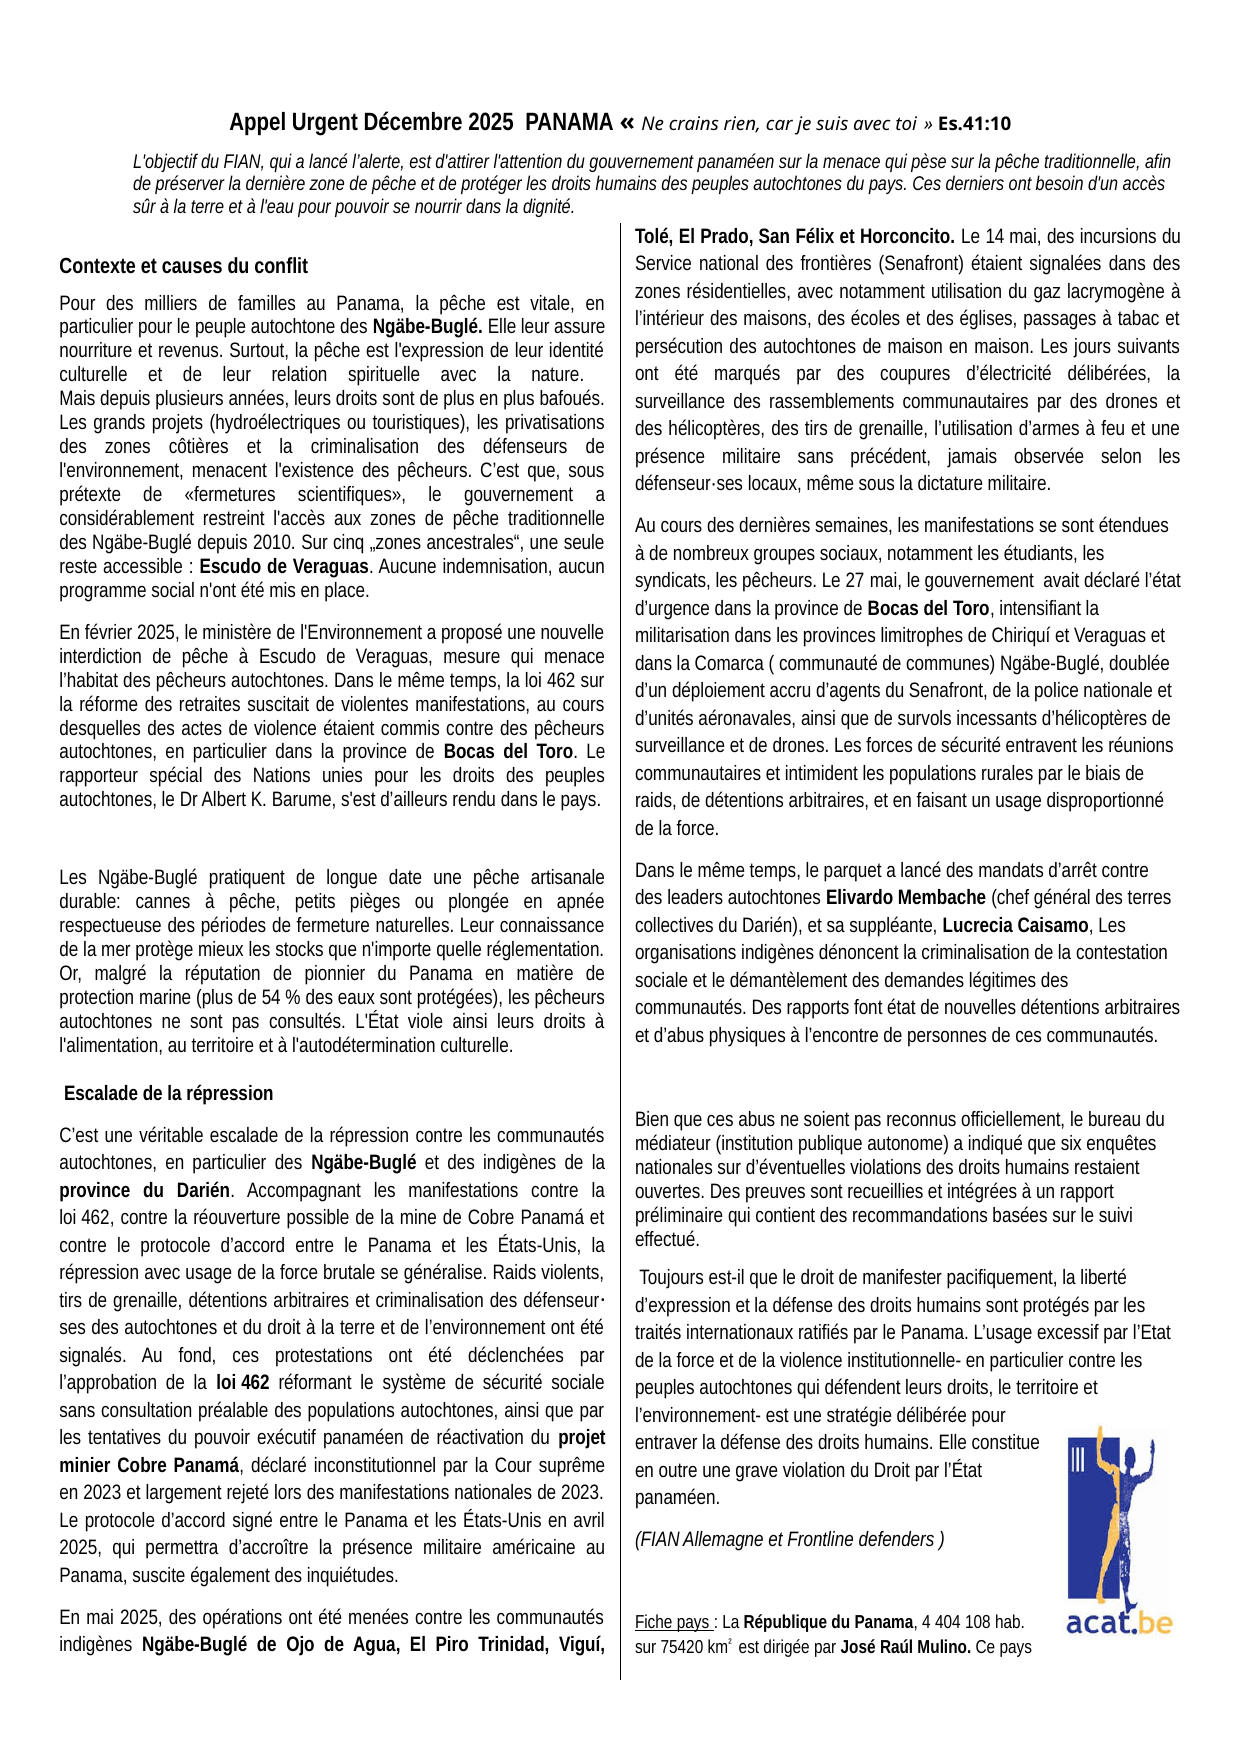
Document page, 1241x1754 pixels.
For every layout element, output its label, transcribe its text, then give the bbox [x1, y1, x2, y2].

text Tolé, El Prado, San Félix et Horconcito. Le 14 mai, des incursions du Service national des frontières (Senafront) étaient signalées dans des zones résidentielles, avec notamment utilisation du gaz lacrymogène à l’intérieur des maisons, des écoles et des églises, passages à tabac et persécution des autochtones de maison en maison. Les jours suivants ont été marqués par des coupures d’électricité délibérées, la surveillance des rassemblements communautaires par des drones et des hélicoptères, des tirs de grenaille, l’utilisation d’armes à feu et une présence militaire sans précédent, jamais observée selon les défenseur·ses locaux, même sous la dictature militaire. [635, 223, 1181, 495]
text Les Ngäbe-Buglé pratiquent de longue date une pêche artisanale durable: cannes à pêche, petits pièges ou plongée en apnée respectueuse des périodes de fermeture naturelles. Leur connaissance de la mer protège mieux les stocks que n'importe quelle réglementation. Or, malgré la réputation de pionnier du Panama en matière de protection marine (plus de 54 % des eaux sont protégées), les pêcheurs autochtones ne sont pas consultés. L'État viole ainsi leurs droits à l'alimentation, au territoire et à l'autodétermination culturelle. [59, 841, 605, 1057]
text Au cours des dernières semaines, les manifestations se sont étendues à de nombreux groupes sociaux, notamment les étudiants, les syndicats, les pêcheurs. Le 27 mai, le gouvernement avait déclaré l’état d’urgence dans la province de Bocas del Toro, intensifiant la militarisation dans les provinces limitrophes de Chiriquí et Veraguas et dans la Comarca ( communauté de communes) Ngäbe-Buglé, doublée d’un déploiement accru d’agents du Senafront, de la police nationale et d’unités aéronavales, ainsi que de survols incessants d’hélicoptères de surveillance et de drones. Les forces de sécurité entravent les réunions communautaires et intimident les populations rurales par le biais de raids, de détentions arbitraires, et en faisant un usage disproportionné de la force. [635, 513, 1181, 839]
text C’est une véritable escalade de la répression contre les communautés autochtones, en particulier des Ngäbe-Buglé et des indigènes de la province du Darién. Accompagnant les manifestations contre la loi 462, contre la réouverture possible de la mine de Cobre Panamá et contre le protocole d’accord entre le Panama et les États-Unis, la répression avec usage de la force brutale se généralise. Raids violents, tirs de grenaille, détentions arbitraires et criminalisation des défenseur⸱ses des autochtones et du droit à la terre et de l’environnement ont été signalés. Au fond, ces protestations ont été déclenchées par l’approbation de la loi 462 réformant le système de sécurité sociale sans consultation préalable des populations autochtones, ainsi que par les tentatives du pouvoir exécutif panaméen de réactivation du projet minier Cobre Panamá, déclaré inconstitutionnel par la Cour suprême en 2023 et largement rejeté lors des manifestations nationales de 2023. Le protocole d’accord signé entre le Panama et les États-Unis en avril 2025, qui permettra d’accroître la présence militaire américaine au Panama, suscite également des inquiétudes. [59, 1122, 605, 1586]
text Dans le même temps, le parquet a lancé des mandats d’arrêt contre des leaders autochtones Elivardo Membache (chef général des terres collectives du Darién), et sa suppléante, Lucrecia Caisamo, Les organisations indigènes dénoncent la criminalisation de la contestation sociale et le démantèlement des demandes légitimes des communautés. Des rapports font état de nouvelles détentions arbitraires et d’abus physiques à l’encontre de personnes de ces communautés. [635, 858, 1181, 1047]
text Pour des milliers de familles au Panama, la pêche est vitale, en particulier pour le peuple autochtone des Ngäbe-Buglé. Elle leur assure nourriture et revenus. Surtout, la pêche est l'expression de leur identité culturelle et de leur relation spirituelle avec la nature. Mais depuis plusieurs années, leurs droits sont de plus en plus bafoués. Les grands projets (hydroélectriques ou touristiques), les privatisations des zones côtières et la criminalisation des défenseurs de l'environnement, menacent l'existence des pêcheurs. C’est que, sous prétexte de «fermetures scientifiques», le gouvernement a considérablement restreint l'accès aux zones de pêche traditionnelle des Ngäbe-Buglé depuis 2010. Sur cinq „zones ancestrales“, une seule reste accessible : Escudo de Veraguas. Aucune indemnisation, aucun programme social n'ont été mis en place. [59, 290, 605, 602]
text Toujours est-il que le droit de manifester pacifiquement, la liberté d’expression et la défense des droits humains sont protégés par les traités internationaux ratifiés par le Panama. L’usage excessif par l’Etat de la force et de la violence institutionnelle- en particulier contre les peuples autochtones qui défendent leurs droits, le territoire et l’environnement- est une stratégie délibérée pour entraver la défense des droits humains. Elle constitue en outre une grave violation du Droit par l’État panaméen. [635, 1265, 1181, 1482]
text En février 2025, le ministère de l'Environnement a proposé une nouvelle interdiction de pêche à Escudo de Veraguas, mesure qui menace l’habitat des pêcheurs autochtones. Dans le même temps, la loi 462 sur la réforme des retraites suscitait de violentes manifestations, au cours desquelles des actes de violence étaient commis contre des pêcheurs autochtones, en particulier dans la province de Bocas del Toro. Le rapporteur spécial des Nations unies pour les droits des peuples autochtones, le Dr Albert K. Barume, s'est d’ailleurs rendu dans le pays. [59, 620, 605, 811]
picture [1070, 1449, 1187, 1647]
text Escalade de la répression [59, 1080, 605, 1104]
text (FIAN Allemagne et Frontline defenders ) [635, 1500, 1070, 1524]
text Fiche pays : La République du Panama, 4 404 108 hab. sur 75420 km² est dirigée par José Raúl Mulino. Ce pays abolitionniste a ratifié de longue date la Convention contre le torture et l’OPCAT [635, 1584, 1070, 1630]
text Bien que ces abus ne soient pas reconnus officiellement, le bureau du médiateur (institution publique autonome) a indiqué que six enquêtes nationales sur d’éventuelles violations des droits humains restaient ouvertes. Des preuves sont recueillies et intégrées à un rapport préliminaire qui contient des recommandations basées sur le suivi effectué. [635, 1107, 1181, 1251]
text L'objectif du FIAN, qui a lancé l’alerte, est d'attirer l'attention du gouvernement panaméen sur la menace qui pèse sur la pêche traditionnelle, afin de préserver la dernière zone de pêche et de protéger les droits humains des peuples autochtones du pays. Ces derniers ont besoin d'un accès sûr à la terre et à l'eau pour pouvoir se nourrir dans la dignité. [133, 149, 1181, 218]
text En mai 2025, des opérations ont été menées contre les communautés indigènes Ngäbe-Buglé de Ojo de Agua, El Piro Trinidad, Viguí, [59, 1604, 605, 1656]
text Contexte et causes du conflit [59, 253, 605, 278]
